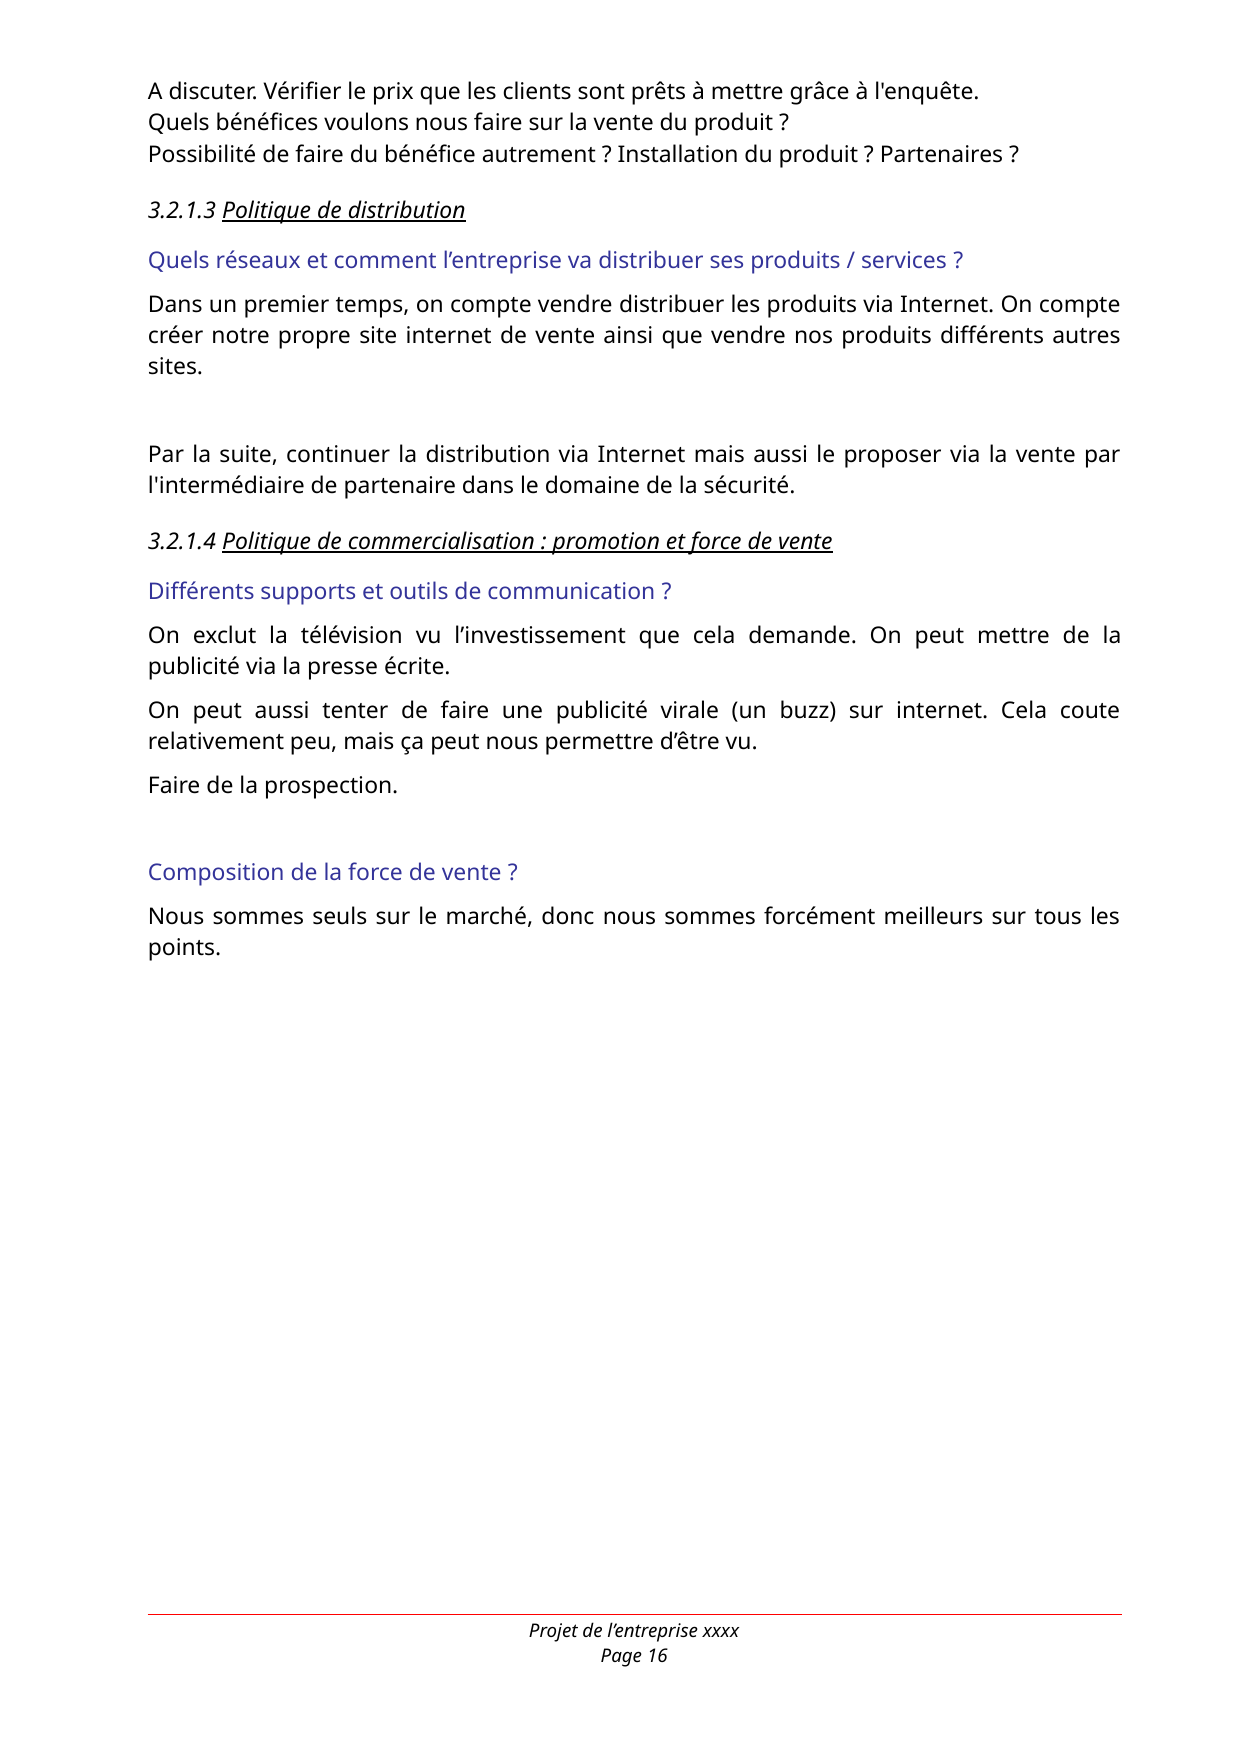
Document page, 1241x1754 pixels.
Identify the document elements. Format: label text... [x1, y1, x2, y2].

text On peut aussi tenter de faire une publicité virale (un buzz) sur internet. Cela coute relativement peu, mais ça peut nous permettre d’être vu. [148, 694, 1122, 756]
text Par la suite, continuer la distribution via Internet mais aussi le proposer via la vente par l'intermédiaire de partenaire dans le domaine de la sécurité. [148, 437, 1122, 500]
text Nous sommes seuls sur le marché, donc nous sommes forcément meilleurs sur tous les points. [148, 900, 1122, 962]
text A discuter. Vérifier le prix que les clients sont prêts à mettre grâce à l'enquête. Quels bénéfices voulons nous faire sur la vente du produit ? Possibilité de faire du bénéfice autrement ? Installation du produit ? Partenaires ? [148, 75, 1122, 169]
text Différents supports et outils de communication ? [148, 575, 1122, 606]
text Quels réseaux et comment l’entreprise va distribuer ses produits / services ? [148, 244, 1122, 275]
text Dans un premier temps, on compte vendre distribuer les produits via Internet. On compte créer notre propre site internet de vente ainsi que vendre nos produits différents autres sites. [148, 287, 1122, 381]
subtitle 3.2.1.4 Politique de commercialisation : promotion et force de vente [148, 525, 1122, 556]
text On exclut la télévision vu l’investissement que cela demande. On peut mettre de la publicité via la presse écrite. [148, 619, 1122, 681]
text Composition de la force de vente ? [148, 856, 1122, 887]
text Faire de la prospection. [148, 769, 1122, 800]
subtitle 3.2.1.3 Politique de distribution [148, 194, 1122, 225]
